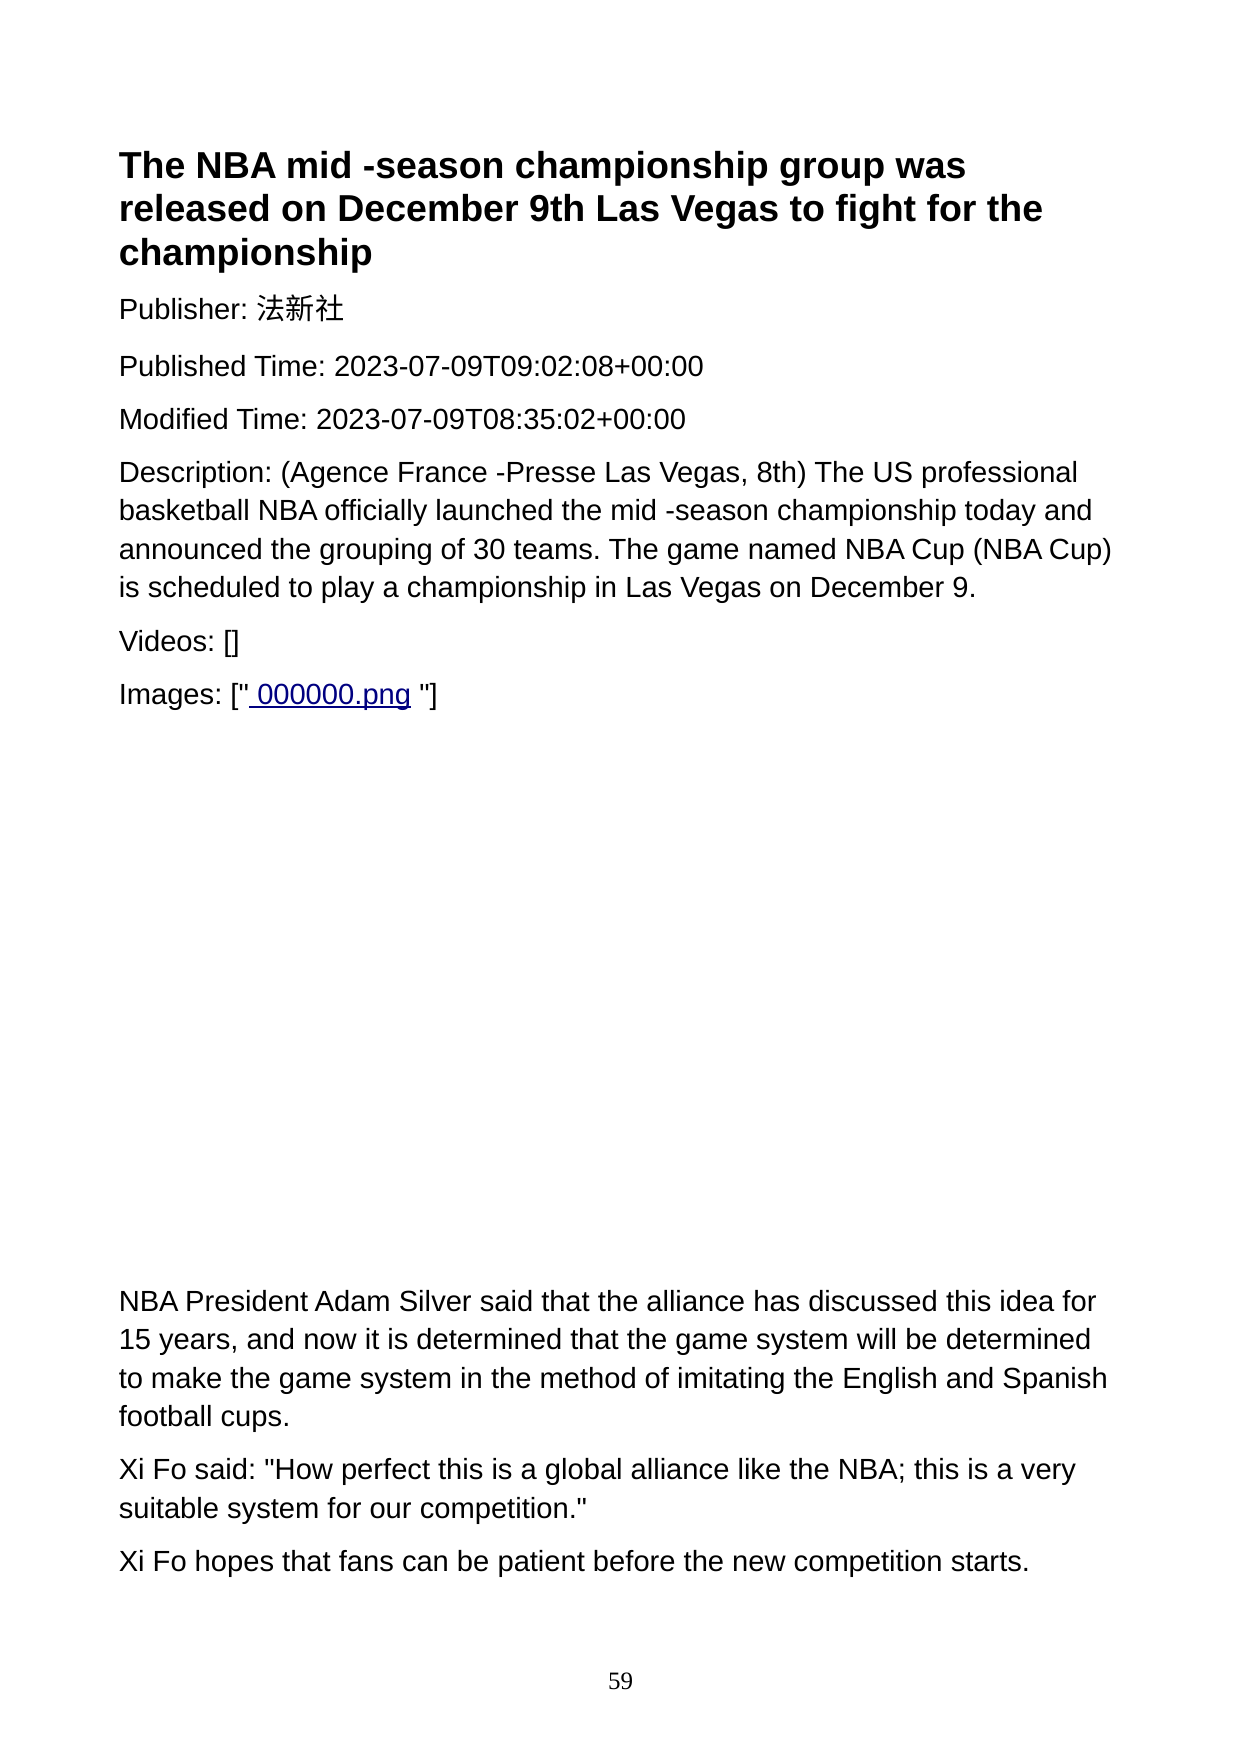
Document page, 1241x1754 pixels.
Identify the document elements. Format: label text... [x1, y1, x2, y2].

text NBA President Adam Silver said that the alliance has discussed this idea for 15 years, and now it is determined that the game system will be determined to make the game system in the method of imitating the English and Spanish football cups. [118, 730, 1122, 1433]
text Xi Fo hopes that fans can be patient before the new competition starts. [118, 1544, 1122, 1578]
text Description: (Agence France -Presse Las Vegas, 8th) The US professional basketball NBA officially launched the mid -season championship today and announced the grouping of 30 teams. The game named NBA Cup (NBA Cup) is scheduled to play a championship in Las Vegas on December 9. [118, 455, 1122, 604]
subtitle The NBA mid -season championship group was released on December 9th Las Vegas to fight for the championship [118, 143, 1122, 273]
text Videos: [] [118, 623, 1122, 657]
text Published Time: 2023-07-09T09:02:08+00:00 [118, 348, 1122, 382]
text Xi Fo said: "How perfect this is a global alliance like the NBA; this is a very suitable system for our competition." [118, 1452, 1122, 1524]
text Publisher: 法新社 [118, 285, 1122, 328]
text Images: [" 000000.png "] [118, 677, 1122, 710]
text Modified Time: 2023-07-09T08:35:02+00:00 [118, 402, 1122, 435]
